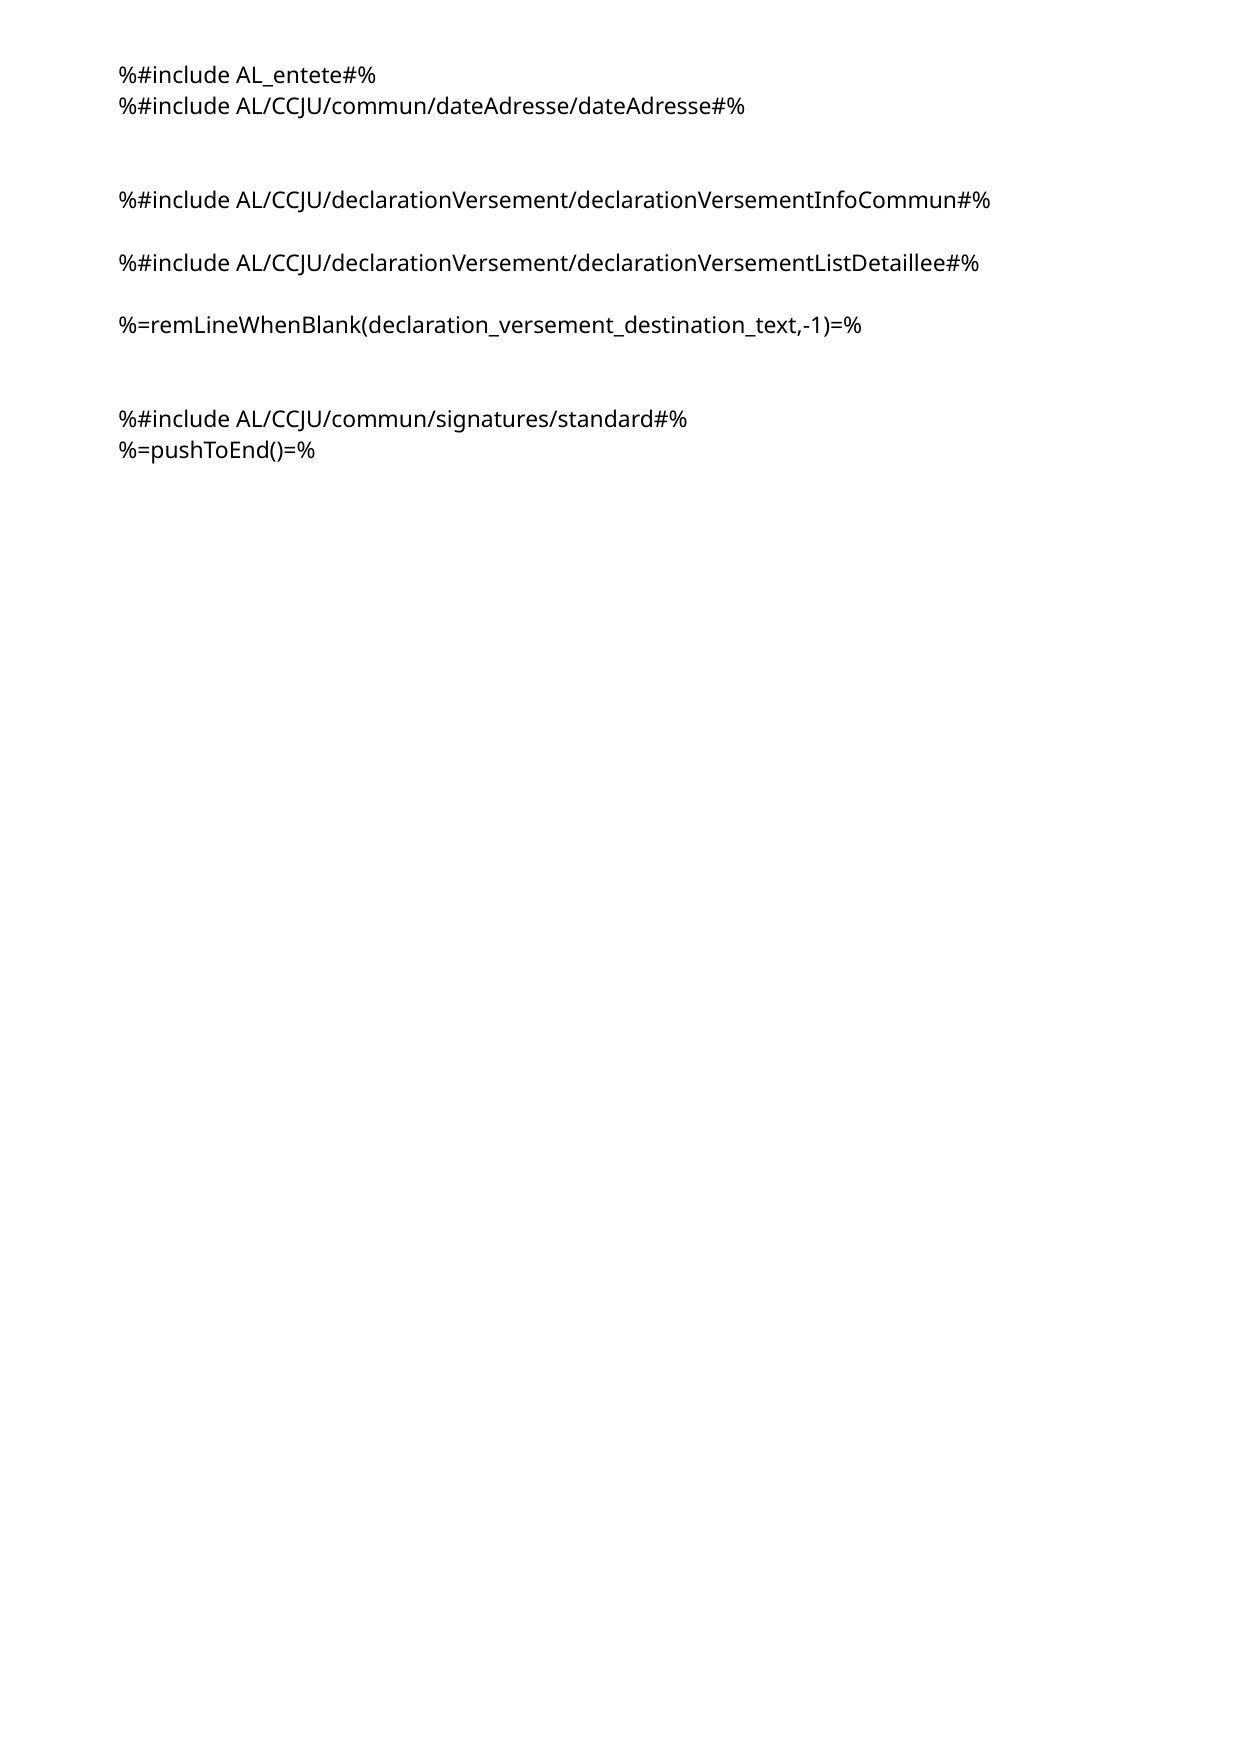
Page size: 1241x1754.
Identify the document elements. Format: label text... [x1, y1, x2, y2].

text %#include AL/CCJU/declarationVersement/declarationVersementInfoCommun#% [118, 184, 1131, 215]
text %#include AL/CCJU/commun/signatures/standard#% [118, 403, 1122, 434]
text %#include AL/CCJU/commun/dateAdresse/dateAdresse#% [118, 90, 1131, 122]
text %#include AL/CCJU/declarationVersement/declarationVersementListDetaillee#% [118, 247, 1131, 278]
text %=remLineWhenBlank(declaration_versement_destination_text,-1)=% [118, 309, 1131, 340]
text %#include AL_entete#% [118, 59, 1122, 90]
text %=pushToEnd()=% [118, 434, 1122, 465]
